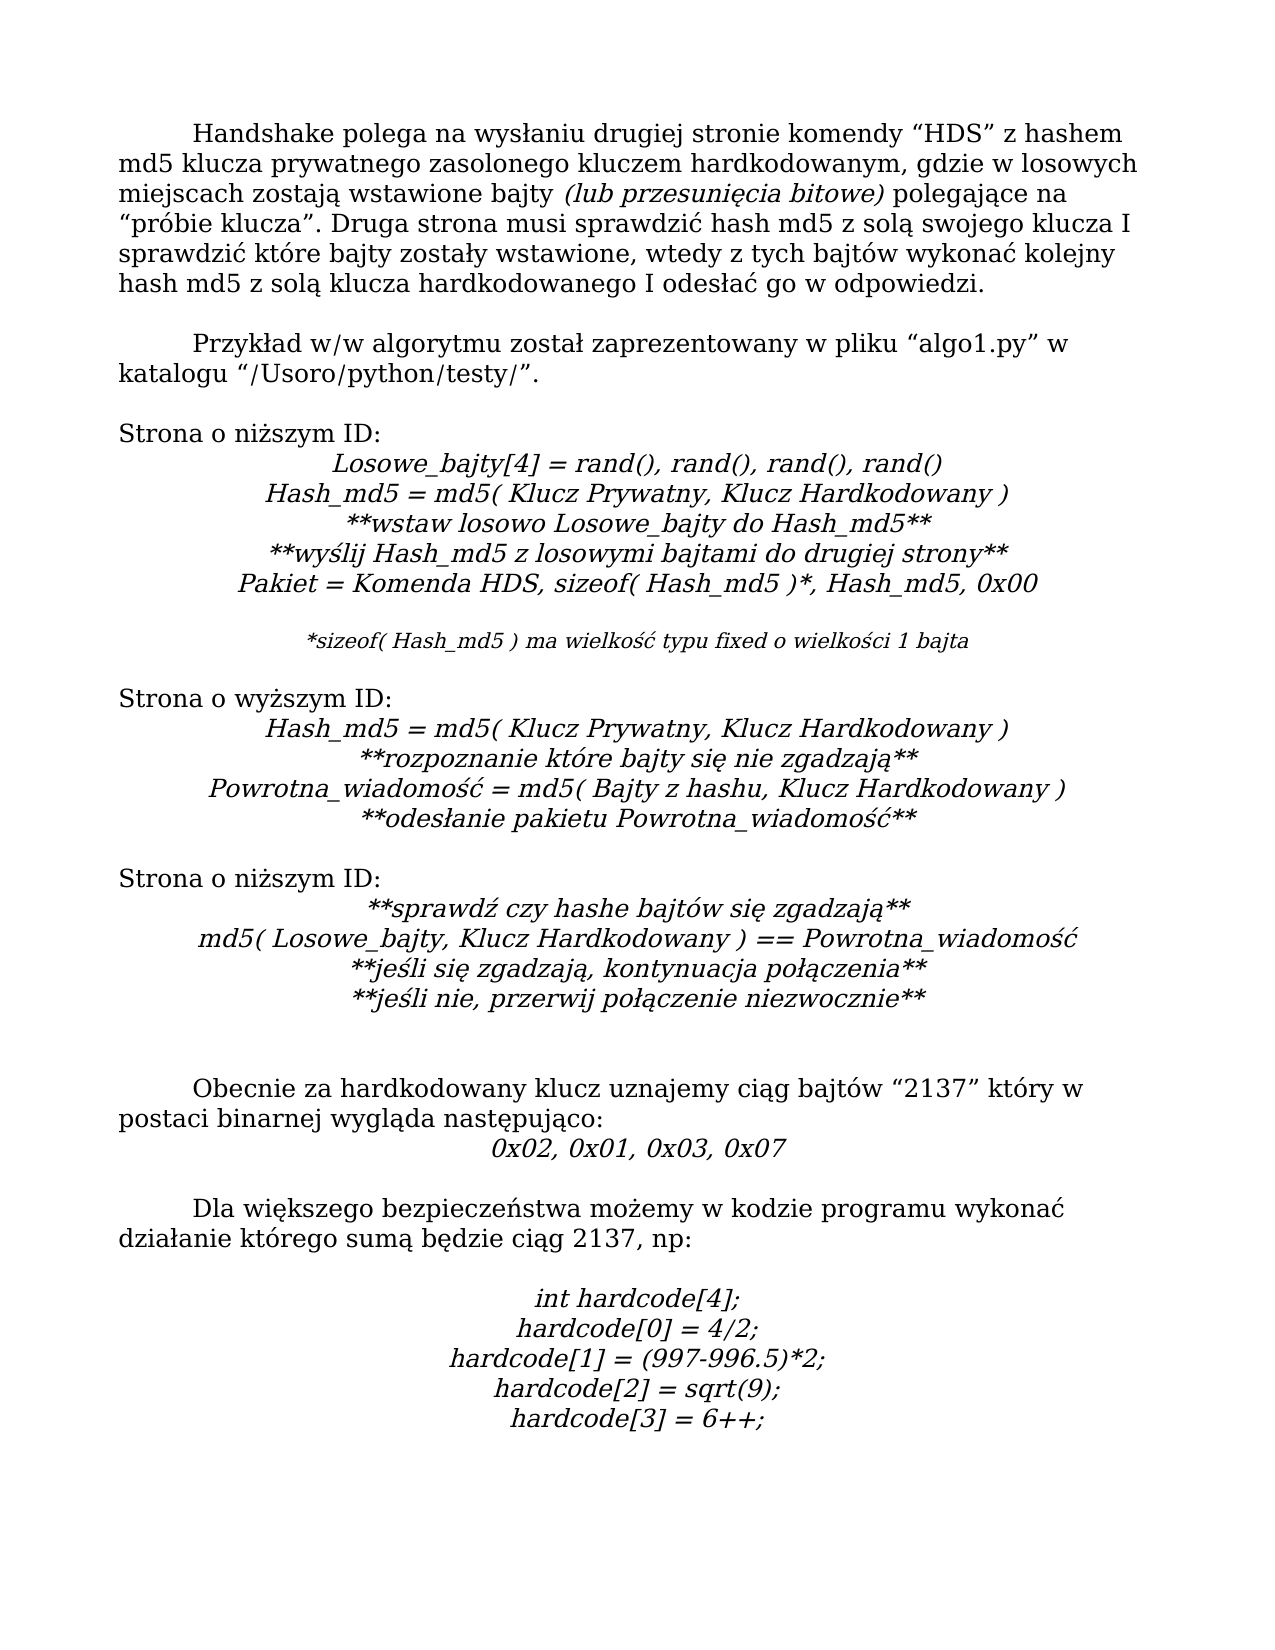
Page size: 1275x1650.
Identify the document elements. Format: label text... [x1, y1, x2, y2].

text md5( Losowe_bajty, Klucz Hardkodowany ) == Powrotna_wiadomość [118, 923, 1157, 953]
text hardcode[2] = sqrt(9); [118, 1373, 1157, 1403]
text int hardcode[4]; [118, 1283, 1157, 1313]
text Przykład w/w algorytmu został zaprezentowany w pliku “algo1.py” w katalogu “/Usoro/python/testy/”. [118, 328, 1157, 388]
text *sizeof( Hash_md5 ) ma wielkość typu fixed o wielkości 1 bajta [118, 628, 1157, 653]
text Strona o niższym ID: [118, 863, 1157, 893]
text Obecnie za hardkodowany klucz uznajemy ciąg bajtów “2137” który w postaci binarnej wygląda następująco: [118, 1073, 1157, 1133]
text Pakiet = Komenda HDS, sizeof( Hash_md5 )*, Hash_md5, 0x00 [118, 568, 1157, 598]
text **wyślij Hash_md5 z losowymi bajtami do drugiej strony** [118, 538, 1157, 568]
text **odesłanie pakietu Powrotna_wiadomość** [118, 803, 1157, 833]
text **wstaw losowo Losowe_bajty do Hash_md5** [118, 508, 1157, 538]
text 0x02, 0x01, 0x03, 0x07 [118, 1133, 1157, 1163]
text Handshake polega na wysłaniu drugiej stronie komendy “HDS” z hashem md5 klucza prywatnego zasolonego kluczem hardkodowanym, gdzie w losowych miejscach zostają wstawione bajty (lub przesunięcia bitowe) polegające na “próbie klucza”. Druga strona musi sprawdzić hash md5 z solą swojego klucza I sprawdzić które bajty zostały wstawione, wtedy z tych bajtów wykonać kolejny hash md5 z solą klucza hardkodowanego I odesłać go w odpowiedzi. [118, 118, 1157, 298]
text **jeśli nie, przerwij połączenie niezwocznie** [118, 983, 1157, 1013]
text **sprawdź czy hashe bajtów się zgadzają** [118, 893, 1157, 923]
text Strona o niższym ID: [118, 418, 1157, 448]
text Losowe_bajty[4] = rand(), rand(), rand(), rand() [118, 448, 1157, 478]
text hardcode[3] = 6++; [118, 1403, 1157, 1433]
text Dla większego bezpieczeństwa możemy w kodzie programu wykonać działanie którego sumą będzie ciąg 2137, np: [118, 1193, 1157, 1253]
text Strona o wyższym ID: [118, 683, 1157, 713]
text hardcode[1] = (997-996.5)*2; [118, 1343, 1157, 1373]
text Hash_md5 = md5( Klucz Prywatny, Klucz Hardkodowany ) [118, 478, 1157, 508]
text hardcode[0] = 4/2; [118, 1313, 1157, 1343]
text Hash_md5 = md5( Klucz Prywatny, Klucz Hardkodowany ) [118, 713, 1157, 743]
text **rozpoznanie które bajty się nie zgadzają** [118, 743, 1157, 773]
text Powrotna_wiadomość = md5( Bajty z hashu, Klucz Hardkodowany ) [118, 773, 1157, 803]
text **jeśli się zgadzają, kontynuacja połączenia** [118, 953, 1157, 983]
